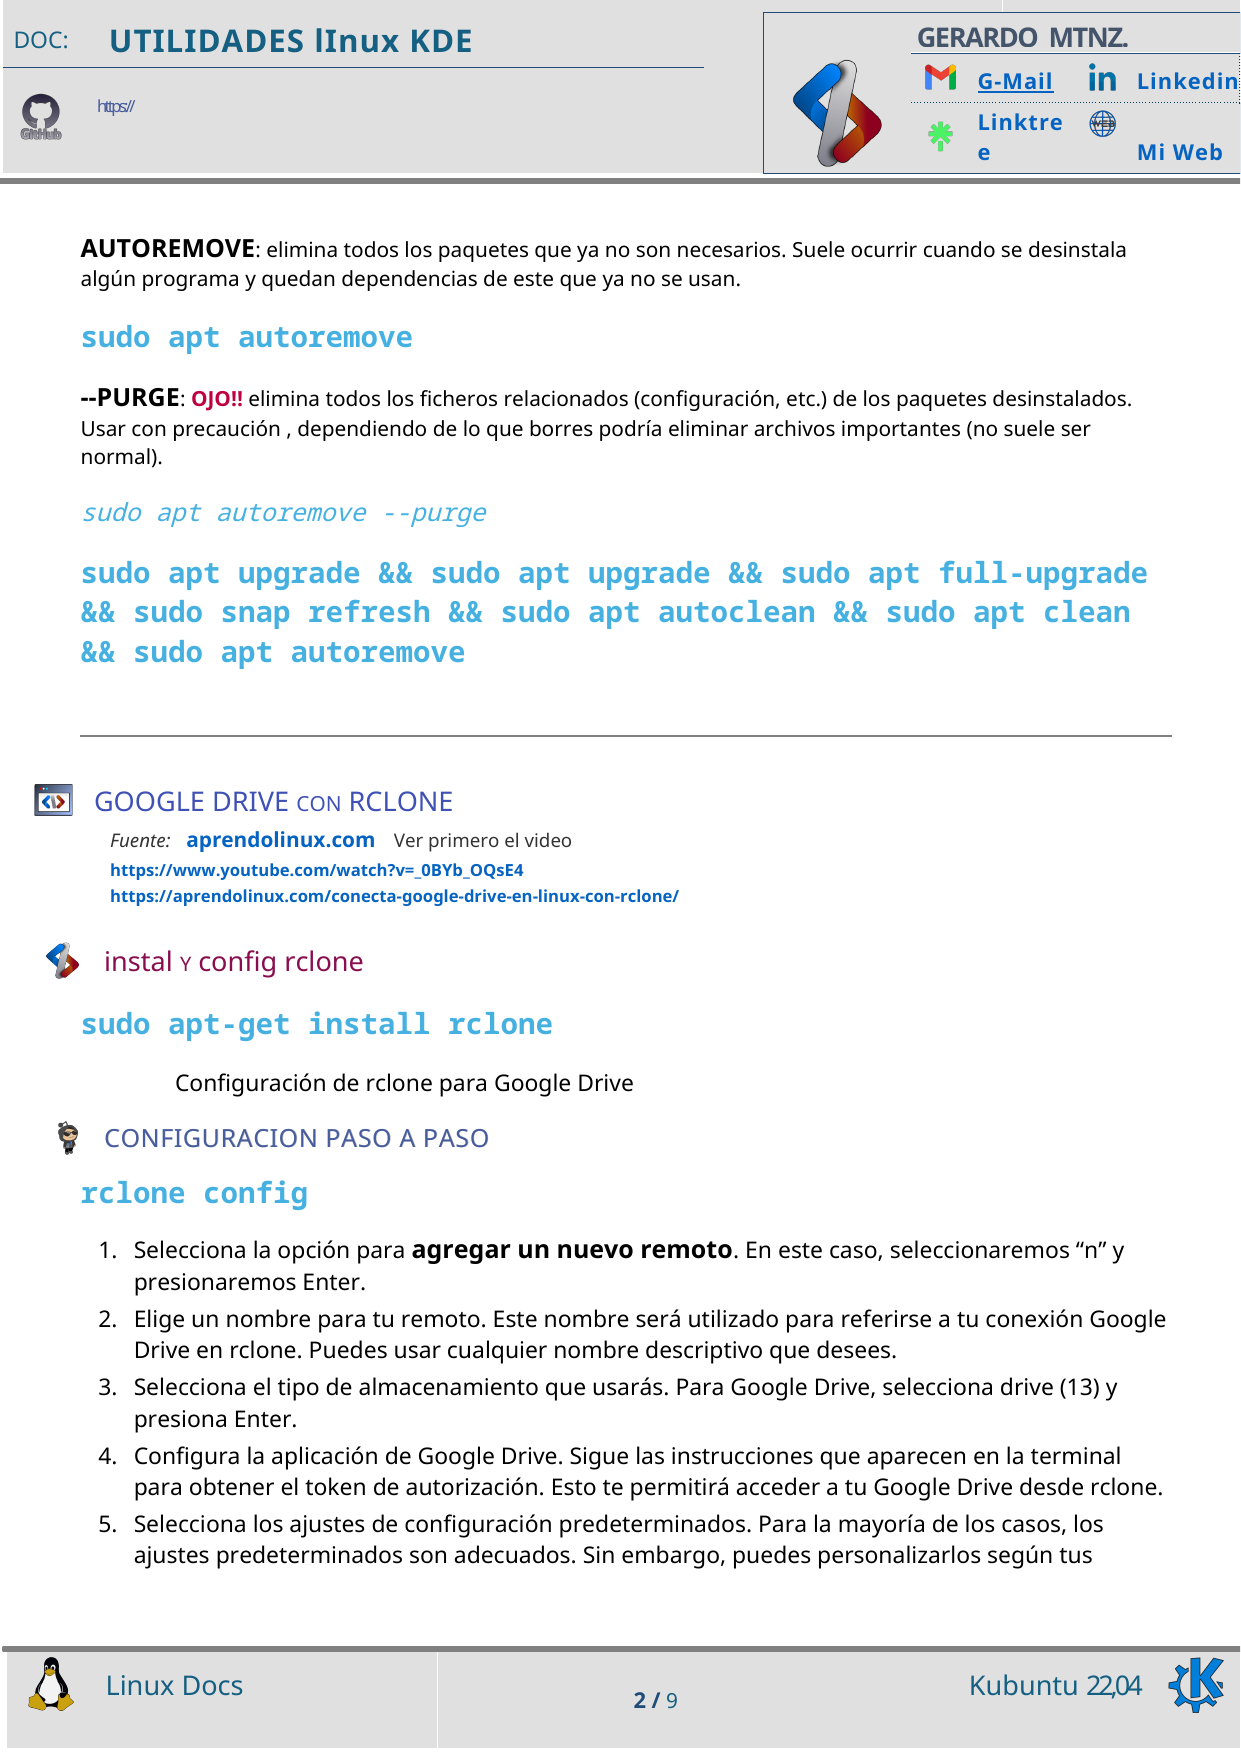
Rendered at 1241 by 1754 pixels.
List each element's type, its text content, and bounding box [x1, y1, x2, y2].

list Configura la aplicación de Google Drive. Sigue las instrucciones que aparecen en la terminal para obtener el token de autorización. Esto te permitirá acceder a tu Google Drive desde rclone. [98, 1440, 1172, 1502]
subtitle GOOGLE DRIVE CON RCLONE [27, 782, 1237, 819]
subtitle instal y config rclone [79, 942, 1172, 979]
picture [1086, 107, 1119, 140]
picture [12, 89, 70, 144]
picture [51, 1121, 85, 1155]
text sudo apt autoremove --purge [80, 494, 1172, 528]
text rclone config [80, 1172, 1172, 1212]
text --PURGE: OJO!! elimina todos los ficheros relacionados (configuración, etc.) de los paquetes desinstalados. Usar con precaución , dependiendo de lo que borres podría eliminar archivos importantes (no suele ser normal). [80, 380, 1172, 471]
picture [1166, 1655, 1226, 1715]
text sudo apt-get install rclone [80, 1003, 1172, 1043]
picture [783, 53, 891, 167]
picture [924, 61, 957, 94]
text sudo apt autoremove [80, 316, 1172, 356]
text Configuración de rclone para Google Drive [175, 1067, 1172, 1098]
list Selecciona la opción para agregar un nuevo remoto. En este caso, seleccionaremos “n” y presionaremos Enter. [98, 1232, 1172, 1297]
picture [34, 784, 73, 816]
picture [925, 121, 956, 152]
list CONFIGURACIoN PASO A PASO [85, 1121, 1172, 1155]
picture [20, 1655, 80, 1715]
picture [46, 942, 79, 979]
list Selecciona el tipo de almacenamiento que usarás. Para Google Drive, selecciona drive (13) y presiona Enter. [98, 1371, 1172, 1434]
list Selecciona los ajustes de configuración predeterminados. Para la mayoría de los casos, los ajustes predeterminados son adecuados. Sin embargo, puedes personalizarlos según tus [98, 1508, 1172, 1571]
text AUTOREMOVE: elimina todos los paquetes que ya no son necesarios. Suele ocurrir cuando se desinstala algún programa y quedan dependencias de este que ya no se usan. [80, 230, 1172, 293]
text https://aprendolinux.com/conecta-google-drive-en-linux-con-rclone/ [110, 884, 1172, 907]
text https://www.youtube.com/watch?v=_0BYb_OQsE4 [110, 858, 1172, 881]
text sudo apt upgrade && sudo apt upgrade && sudo apt full-upgrade && sudo snap refresh && sudo apt autoclean && sudo apt clean && sudo apt autoremove [80, 552, 1172, 671]
picture [1086, 61, 1119, 94]
text Fuente: aprendolinux.com Ver primero el video [110, 825, 1172, 854]
list Elige un nombre para tu remoto. Este nombre será utilizado para referirse a tu conexión Google Drive en rclone. Puedes usar cualquier nombre descriptivo que desees. [98, 1303, 1172, 1365]
